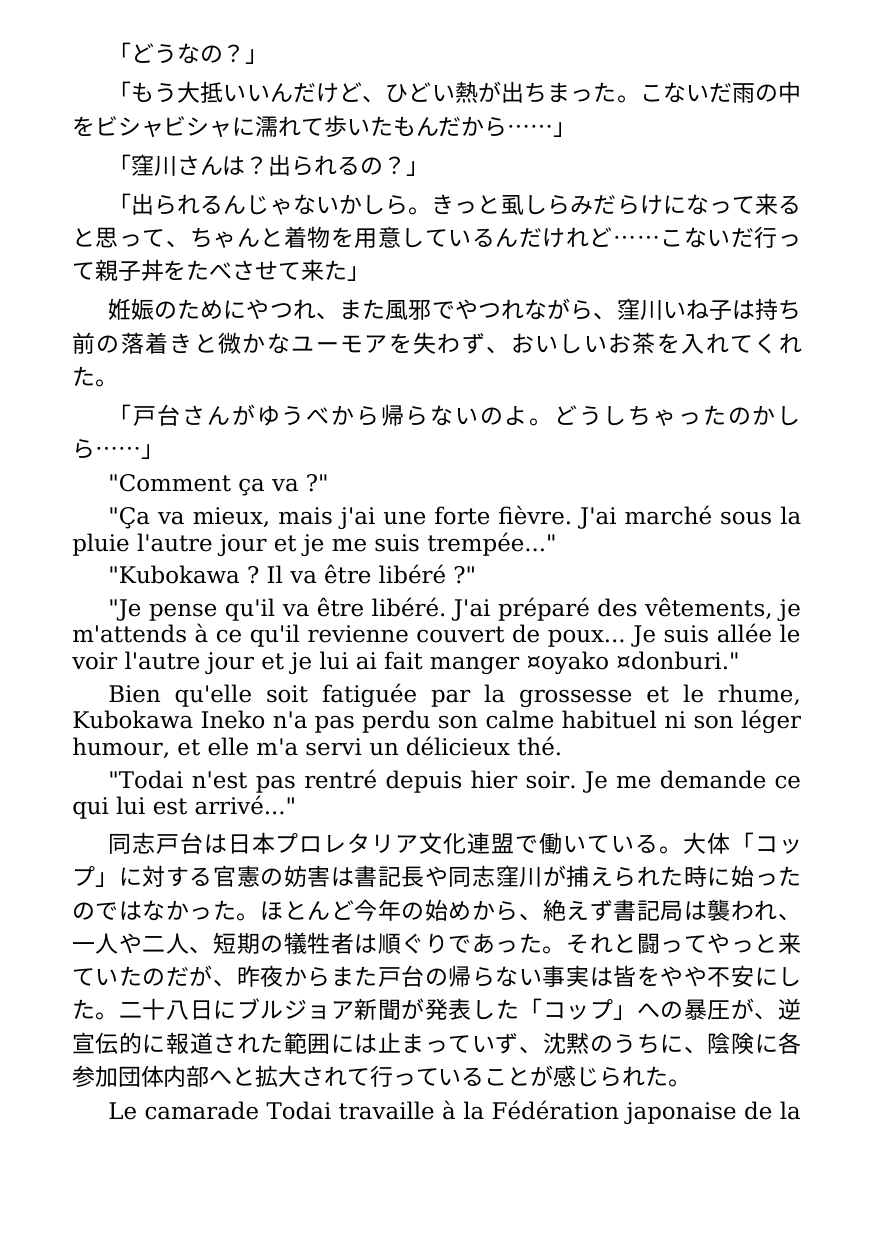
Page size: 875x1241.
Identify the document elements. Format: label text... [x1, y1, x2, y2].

text 「どうなの？」 [72, 36, 802, 69]
text "Comment ça va ?" [72, 470, 802, 497]
text "Ça va mieux, mais j'ai une forte fièvre. J'ai marché sous la pluie l'autre jour et je me suis trempée..." [72, 503, 802, 556]
text 「戸台さんがゆうべから帰らないのよ。どうしちゃったのかしら……」 [72, 398, 802, 464]
text 「もう大抵いいんだけど、ひどい熱が出ちまった。こないだ雨の中をビシャビシャに濡れて歩いたもんだから……」 [72, 75, 802, 142]
text "Todai n'est pas rentré depuis hier soir. Je me demande ce qui lui est arrivé..." [72, 767, 802, 820]
text "Kubokawa ? Il va être libéré ?" [72, 562, 802, 589]
text 同志戸台は日本プロレタリア文化連盟で働いている。大体「コップ」に対する官憲の妨害は書記長や同志窪川が捕えられた時に始ったのではなかった。ほとんど今年の始めから、絶えず書記局は襲われ、一人や二人、短期の犠牲者は順ぐりであった。それと闘ってやっと来ていたのだが、昨夜からまた戸台の帰らない事実は皆をやや不安にした。二十八日にブルジョア新聞が発表した「コップ」への暴圧が、逆宣伝的に報道された範囲には止まっていず、沈黙のうちに、陰険に各参加団体内部へと拡大されて行っていることが感じられた。 [72, 826, 802, 1092]
text Le camarade Todai travaille à la Fédération japonaise de la [72, 1098, 802, 1124]
text 「窪川さんは？出られるの？」 [72, 148, 802, 181]
text "Je pense qu'il va être libéré. J'ai préparé des vêtements, je m'attends à ce qu'il revienne couvert de poux... Je suis allée le voir l'autre jour et je lui ai fait manger ¤oyako ¤donburi." [72, 595, 802, 675]
text 姙娠のためにやつれ、また風邪でやつれながら、窪川いね子は持ち前の落着きと微かなユーモアを失わず、おいしいお茶を入れてくれた。 [72, 292, 802, 392]
text 「出られるんじゃないかしら。きっと虱しらみだらけになって来ると思って、ちゃんと着物を用意しているんだけれど……こないだ行って親子丼をたべさせて来た」 [72, 187, 802, 286]
text Bien qu'elle soit fatiguée par la grossesse et le rhume, Kubokawa Ineko n'a pas perdu son calme habituel ni son léger humour, et elle m'a servi un délicieux thé. [72, 681, 802, 761]
